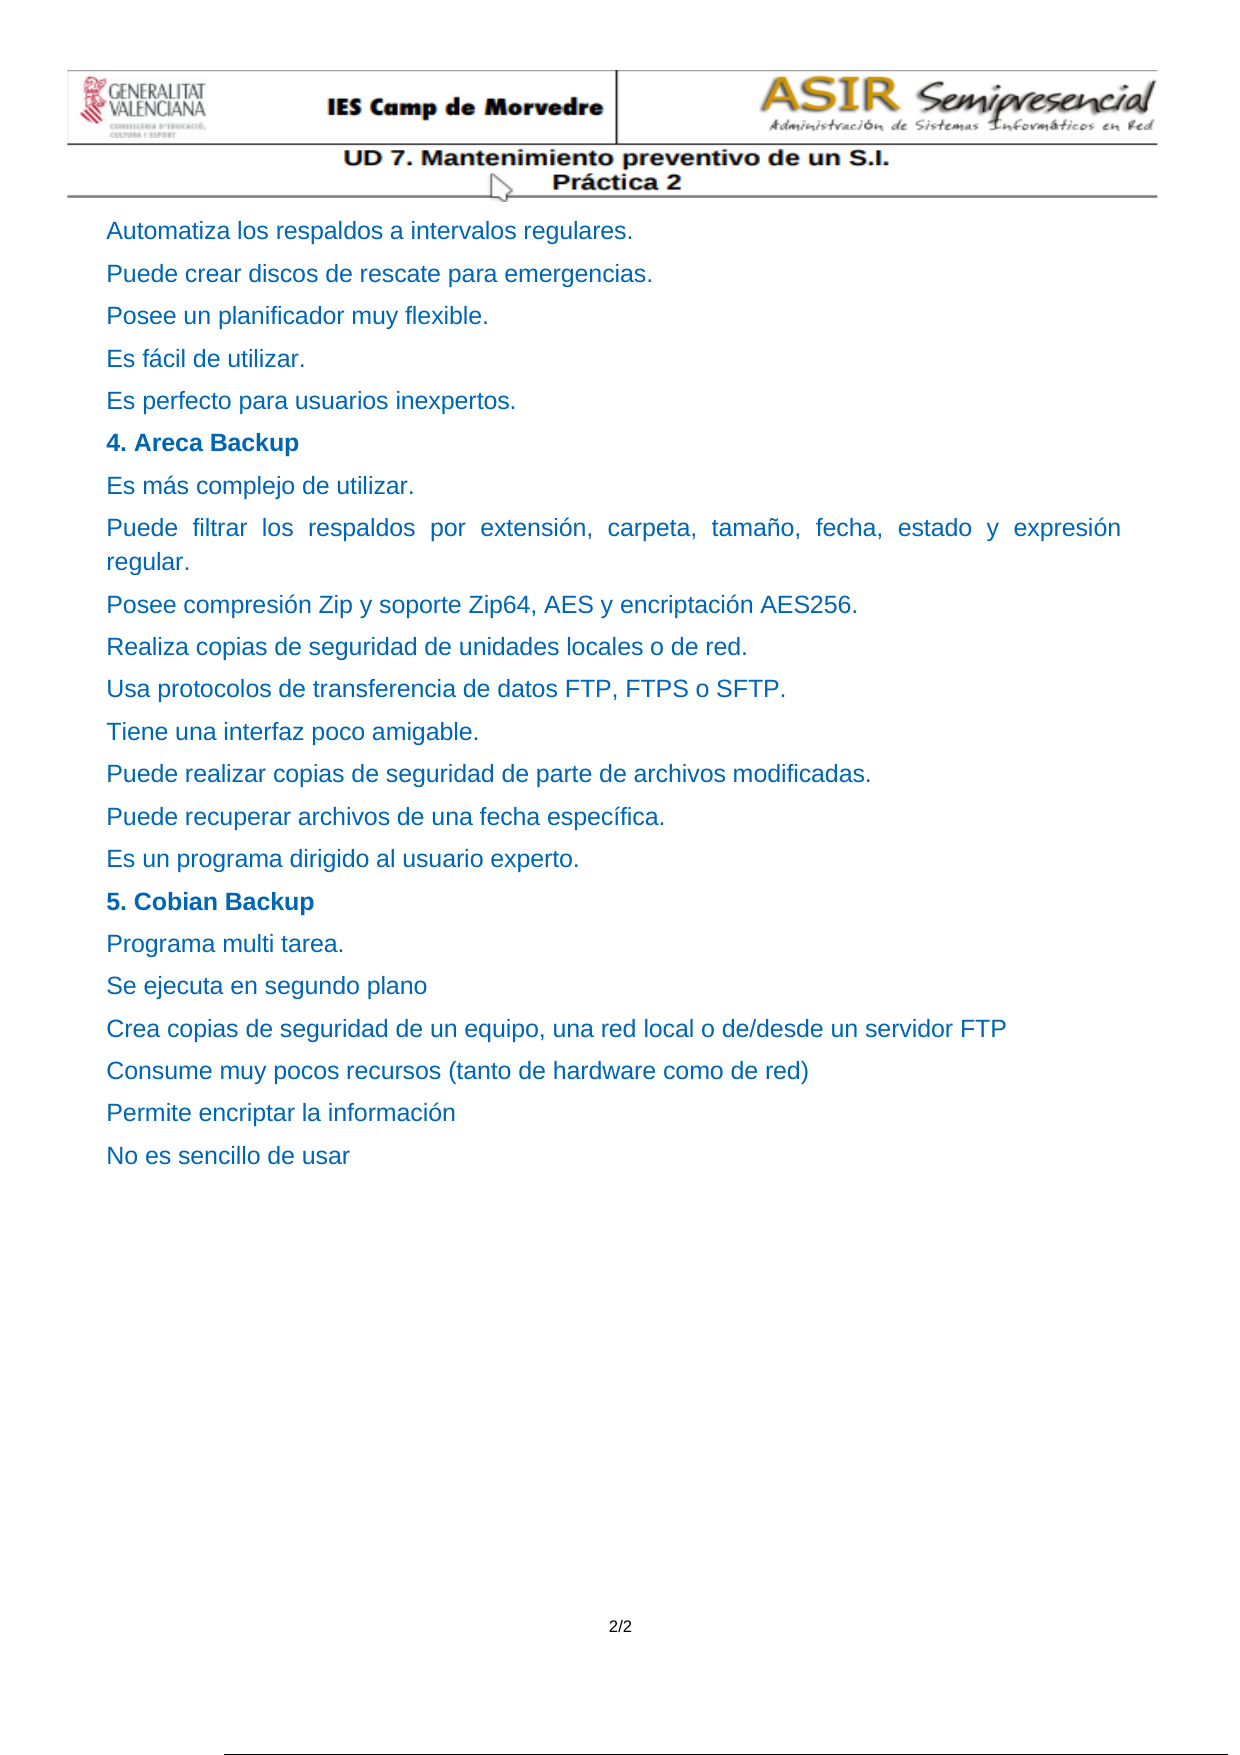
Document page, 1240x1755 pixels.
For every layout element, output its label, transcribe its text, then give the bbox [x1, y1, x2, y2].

text Es perfecto para usuarios inexpertos. [106, 386, 1122, 415]
text Programa multi tarea. [106, 929, 1122, 958]
text No es sencillo de usar [106, 1141, 1122, 1169]
text Puede realizar copias de seguridad de parte de archivos modificadas. [106, 759, 1122, 788]
text Automatiza los respaldos a intervalos regulares. [106, 216, 1122, 245]
text Posee compresión Zip y soporte Zip64, AES y encriptación AES256. [106, 590, 1122, 618]
text Puede recuperar archivos de una fecha específica. [106, 802, 1122, 830]
text Crea copias de seguridad de un equipo, una red local o de/desde un servidor FTP [106, 1014, 1122, 1042]
text Puede filtrar los respaldos por extensión, carpeta, tamaño, fecha, estado y expresión regular. [106, 513, 1122, 576]
text Es más complejo de utilizar. [106, 471, 1122, 499]
text Es un programa dirigido al usuario experto. [106, 844, 1122, 873]
text 5. Cobian Backup [106, 886, 1122, 915]
text Consume muy pocos recursos (tanto de hardware como de red) [106, 1056, 1122, 1085]
text Posee un planificador muy flexible. [106, 301, 1122, 330]
text Realiza copias de seguridad de unidades locales o de red. [106, 632, 1122, 661]
text Tiene una interfaz poco amigable. [106, 717, 1122, 746]
text Puede crear discos de rescate para emergencias. [106, 259, 1122, 287]
text Es fácil de utilizar. [106, 343, 1122, 372]
text Permite encriptar la información [106, 1098, 1122, 1127]
text Se ejecuta en segundo plano [106, 971, 1122, 1000]
picture [67, 70, 1158, 202]
text Usa protocolos de transferencia de datos FTP, FTPS o SFTP. [106, 674, 1122, 703]
text 4. Areca Backup [106, 428, 1122, 457]
